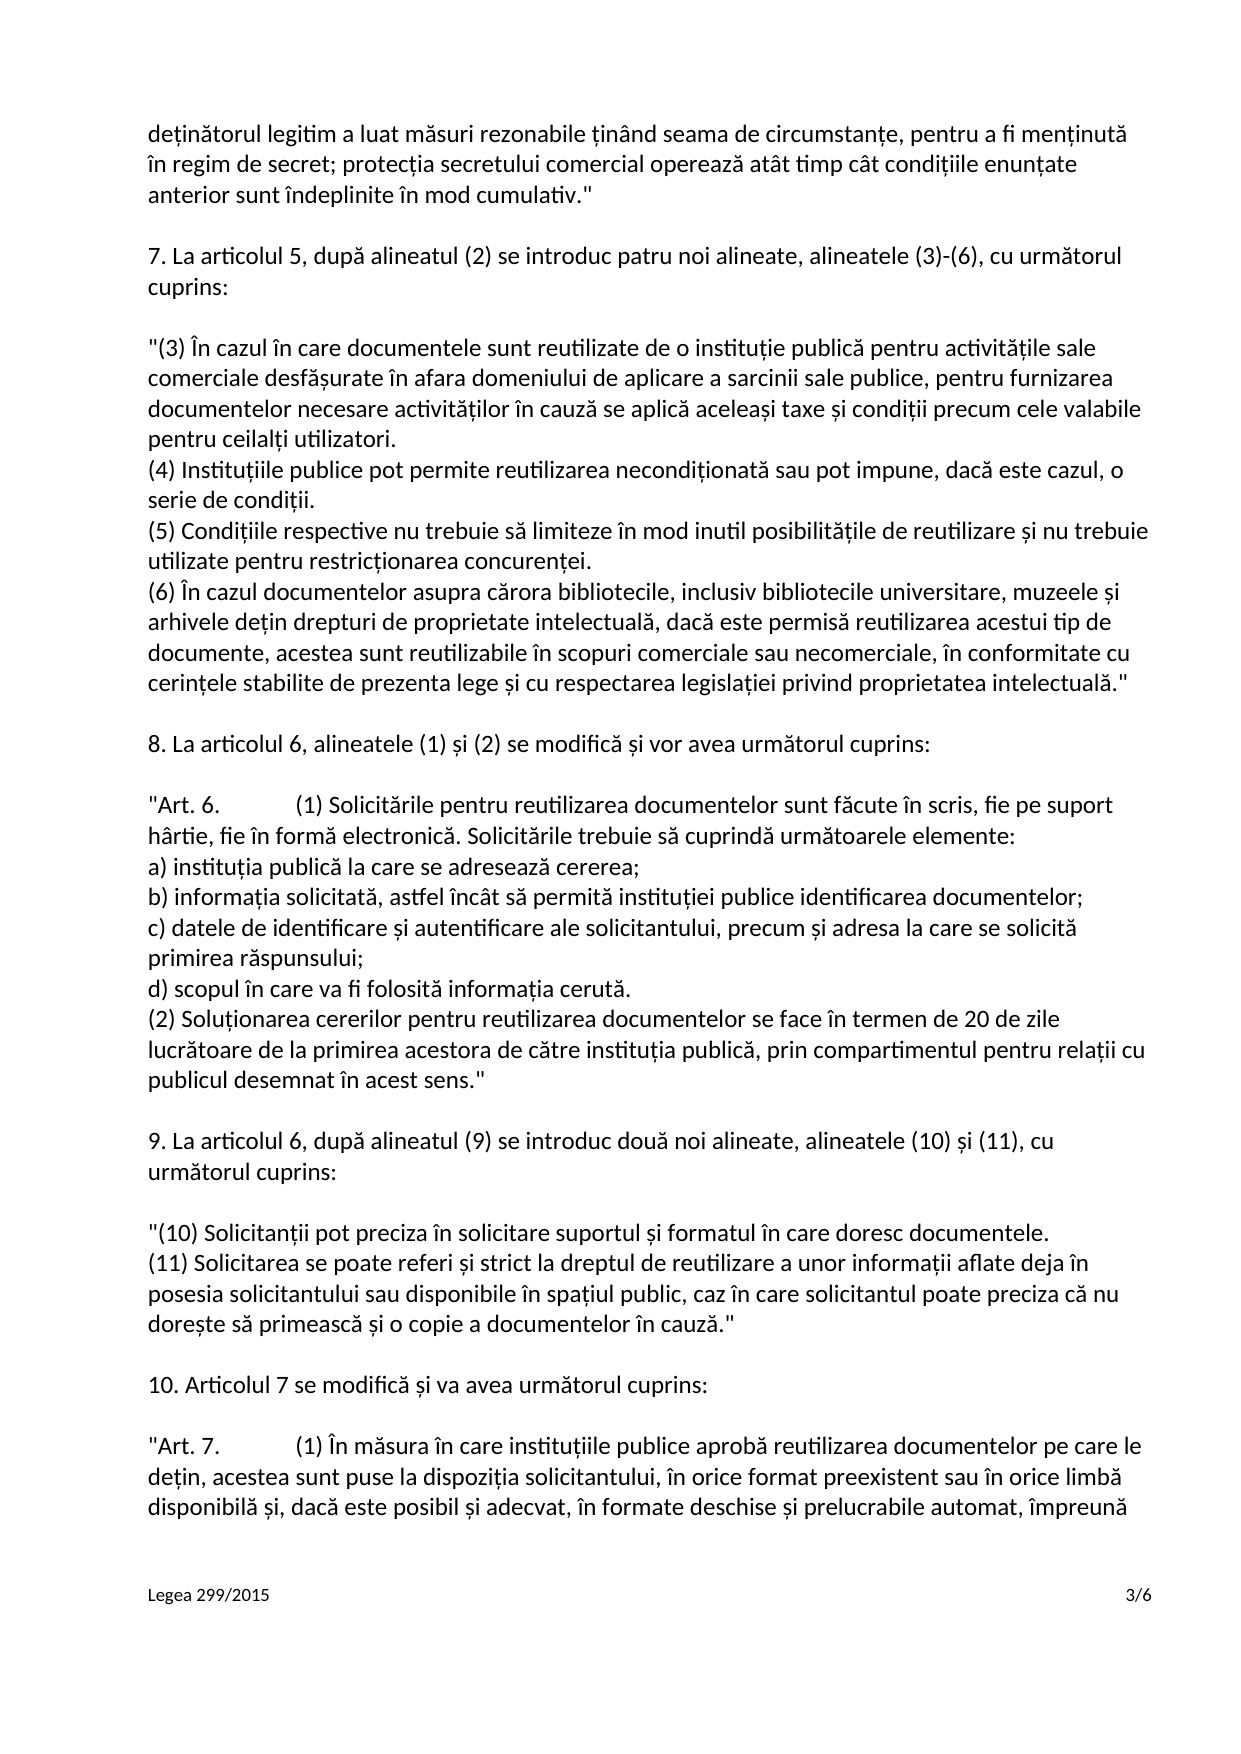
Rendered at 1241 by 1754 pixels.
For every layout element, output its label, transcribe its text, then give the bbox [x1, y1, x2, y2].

text (2) Soluționarea cererilor pentru reutilizarea documentelor se face în termen de 20 de zile lucrătoare de la primirea acestora de către instituția publică, prin compartimentul pentru relații cu publicul desemnat în acest sens." [148, 1003, 1152, 1095]
text c) datele de identificare și autentificare ale solicitantului, precum și adresa la care se solicită primirea răspunsului; [148, 912, 1152, 973]
text (11) Solicitarea se poate referi și strict la dreptul de reutilizare a unor informații aflate deja în posesia solicitantului sau disponibile în spațiul public, caz în care solicitantul poate preciza că nu dorește să primească și o copie a documentelor în cauză." [148, 1247, 1152, 1339]
text "(3) În cazul în care documentele sunt reutilizate de o instituție publică pentru activitățile sale comerciale desfășurate în afara domeniului de aplicare a sarcinii sale publice, pentru furnizarea documentelor necesare activităților în cauză se aplică aceleași taxe și condiții precum cele valabile pentru ceilalți utilizatori. [148, 332, 1152, 454]
text (5) Condițiile respective nu trebuie să limiteze în mod inutil posibilitățile de reutilizare și nu trebuie utilizate pentru restricționarea concurenței. [148, 515, 1152, 576]
text b) informația solicitată, astfel încât să permită instituției publice identificarea documentelor; [148, 881, 1152, 912]
text d) scopul în care va fi folosită informația cerută. [148, 973, 1152, 1003]
text "(10) Solicitanții pot preciza în solicitare suportul și formatul în care doresc documentele. [148, 1217, 1152, 1247]
text (4) Instituțiile publice pot permite reutilizarea necondiționată sau pot impune, dacă este cazul, o serie de condiții. [148, 454, 1152, 515]
text 8. La articolul 6, alineatele (1) și (2) se modifică și vor avea următorul cuprins: [148, 728, 1152, 759]
text "Art. 7. (1) În măsura în care instituțiile publice aprobă reutilizarea documentelor pe care le dețin, acestea sunt puse la dispoziția solicitantului, în orice format preexistent sau în orice limbă disponibilă și, dacă este posibil și adecvat, în formate deschise și prelucrabile automat, împreună [148, 1431, 1152, 1522]
text 7. La articolul 5, după alineatul (2) se introduc patru noi alineate, alineatele (3)-(6), cu următorul cuprins: [148, 240, 1152, 301]
text (6) În cazul documentelor asupra cărora bibliotecile, inclusiv bibliotecile universitare, muzeele și arhivele dețin drepturi de proprietate intelectuală, dacă este permisă reutilizarea acestui tip de documente, acestea sunt reutilizabile în scopuri comerciale sau necomerciale, în conformitate cu cerințele stabilite de prezenta lege și cu respectarea legislației privind proprietatea intelectuală." [148, 576, 1152, 698]
text 10. Articolul 7 se modifică și va avea următorul cuprins: [148, 1369, 1152, 1400]
text 9. La articolul 6, după alineatul (9) se introduc două noi alineate, alineatele (10) și (11), cu următorul cuprins: [148, 1125, 1152, 1186]
text deținătorul legitim a luat măsuri rezonabile ținând seama de circumstanțe, pentru a fi menținută în regim de secret; protecția secretului comercial operează atât timp cât condițiile enunțate anterior sunt îndeplinite în mod cumulativ." [148, 118, 1152, 210]
text "Art. 6. (1) Solicitările pentru reutilizarea documentelor sunt făcute în scris, fie pe suport hârtie, fie în formă electronică. Solicitările trebuie să cuprindă următoarele elemente: [148, 789, 1152, 851]
text a) instituția publică la care se adresează cererea; [148, 851, 1152, 881]
